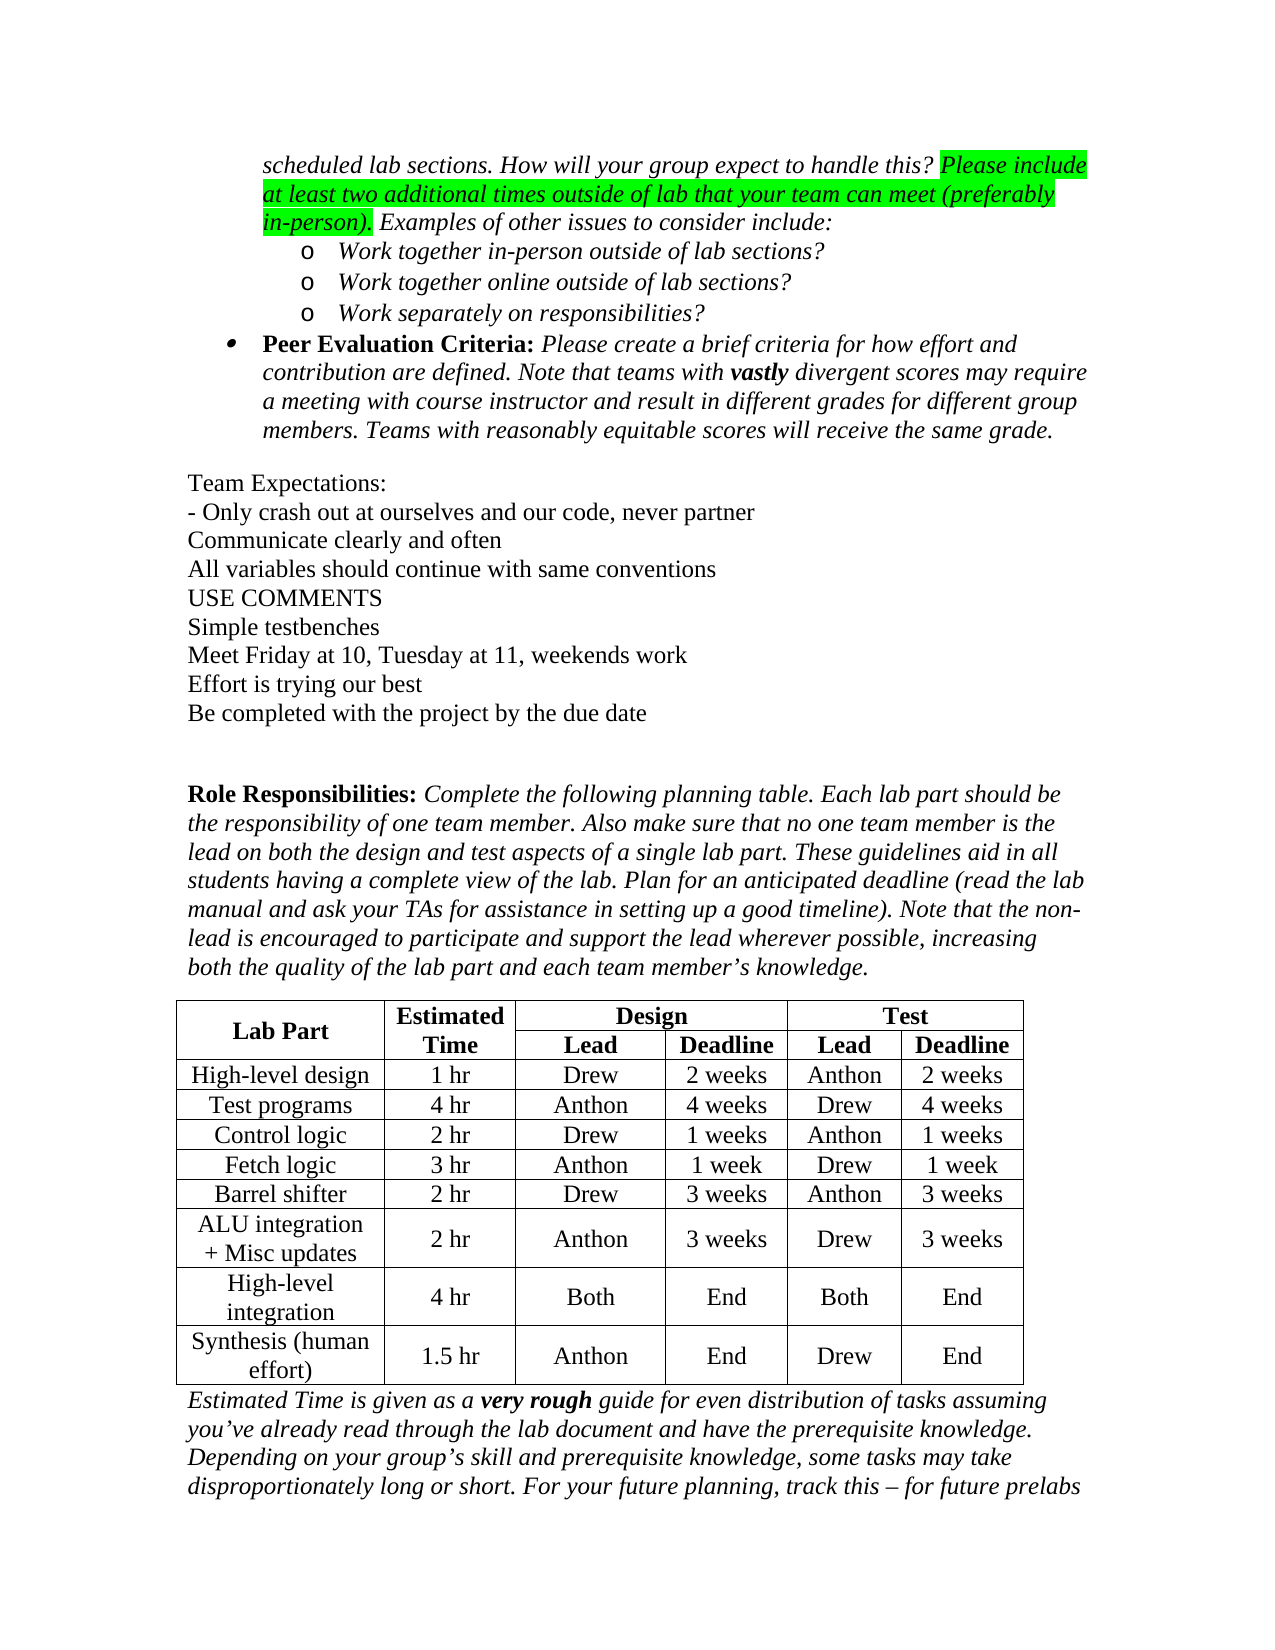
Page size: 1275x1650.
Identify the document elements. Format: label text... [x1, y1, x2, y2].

table_cell 4 hr [385, 1268, 515, 1325]
table_cell Fetch logic [177, 1150, 384, 1178]
table_cell Anthon [788, 1120, 901, 1149]
text Meet Friday at 10, Tuesday at 11, weekends work [187, 640, 1087, 669]
table_cell Control logic [177, 1120, 384, 1149]
table_cell Anthon [516, 1150, 665, 1178]
table_cell High-level integration [177, 1268, 384, 1325]
table_cell Drew [516, 1060, 665, 1089]
table_cell 1 weeks [902, 1120, 1023, 1149]
table_cell 3 hr [385, 1150, 515, 1178]
table_header Lab Part [177, 1001, 384, 1059]
table_cell Drew [516, 1120, 665, 1149]
table_cell 2 weeks [666, 1060, 787, 1089]
table_cell 1 hr [385, 1060, 515, 1089]
list scheduled lab sections. How will your group expect to handle this? Please include at least two additional times outside of lab that your team can meet (preferably in-person). Examples of other issues to consider include: [225, 150, 1087, 236]
text - Only crash out at ourselves and our code, never partner [187, 497, 1087, 525]
table_cell End [902, 1268, 1023, 1325]
table_cell Both [788, 1268, 901, 1325]
text Effort is trying our best [187, 669, 1087, 698]
table_cell ALU integration + Misc updates [177, 1209, 384, 1267]
table_cell 2 hr [385, 1180, 515, 1208]
table_cell Lead [788, 1031, 901, 1059]
list Work together in-person outside of lab sections? [300, 236, 1087, 267]
table_cell Anthon [788, 1060, 901, 1089]
table_cell 1.5 hr [385, 1326, 515, 1384]
table_cell Anthon [516, 1209, 665, 1267]
table_cell 1 week [666, 1150, 787, 1178]
table_cell Anthon [788, 1180, 901, 1208]
table_cell 4 hr [385, 1090, 515, 1119]
table_cell 4 weeks [666, 1090, 787, 1119]
text USE COMMENTS [187, 583, 1087, 612]
table_cell Test programs [177, 1090, 384, 1119]
table_cell Barrel shifter [177, 1180, 384, 1208]
table_cell Anthon [516, 1090, 665, 1119]
table_cell Both [516, 1268, 665, 1325]
table_cell 1 weeks [666, 1120, 787, 1149]
text All variables should continue with same conventions [187, 554, 1087, 583]
table_cell Deadline [666, 1031, 787, 1059]
text Estimated Time is given as a very rough guide for even distribution of tasks assuming you’ve already read through the lab document and have the prerequisite knowledge. Depending on your group’s skill and prerequisite knowledge, some tasks may take disproportionately long or short. For your future planning, track this – for future prelabs [187, 1385, 1087, 1500]
text Communicate clearly and often [187, 525, 1087, 554]
table_cell Drew [516, 1180, 665, 1208]
table_cell End [666, 1268, 787, 1325]
table_cell Drew [788, 1090, 901, 1119]
table_cell 3 weeks [902, 1180, 1023, 1208]
table_cell 2 hr [385, 1120, 515, 1149]
table_cell High-level design [177, 1060, 384, 1089]
table_cell Drew [788, 1326, 901, 1384]
text Team Expectations: [187, 468, 1087, 497]
table_cell Drew [788, 1209, 901, 1267]
table_cell 3 weeks [666, 1209, 787, 1267]
table_cell 4 weeks [902, 1090, 1023, 1119]
text Role Responsibilities: Complete the following planning table. Each lab part should be the responsibility of one team member. Also make sure that no one team member is the lead on both the design and test aspects of a single lab part. These guidelines aid in all students having a complete view of the lab. Plan for an anticipated deadline (read the lab manual and ask your TAs for assistance in setting up a good timeline). Note that the non-lead is encouraged to participate and support the lead wherever possible, increasing both the quality of the lab part and each team member’s knowledge. [187, 779, 1087, 981]
table_cell Synthesis (human effort) [177, 1326, 384, 1384]
table_header Design [516, 1001, 787, 1029]
table_header Estimated Time [385, 1001, 515, 1059]
table_cell Anthon [516, 1326, 665, 1384]
table_header Test [788, 1001, 1023, 1029]
text Be completed with the project by the due date [187, 698, 1087, 727]
list Work separately on responsibilities? [300, 298, 1087, 329]
table_cell 2 hr [385, 1209, 515, 1267]
table_cell 2 weeks [902, 1060, 1023, 1089]
text Simple testbenches [187, 612, 1087, 640]
table_cell 1 week [902, 1150, 1023, 1178]
table_cell End [902, 1326, 1023, 1384]
table_cell 3 weeks [666, 1180, 787, 1208]
list Peer Evaluation Criteria: Please create a brief criteria for how effort and contribution are defined. Note that teams with vastly divergent scores may require a meeting with course instructor and result in different grades for different group members. Teams with reasonably equitable scores will receive the same grade. [225, 329, 1087, 444]
table_cell Deadline [902, 1031, 1023, 1059]
list Work together online outside of lab sections? [300, 267, 1087, 298]
table_cell Drew [788, 1150, 901, 1178]
table_cell Lead [516, 1031, 665, 1059]
table_cell End [666, 1326, 787, 1384]
table_cell 3 weeks [902, 1209, 1023, 1267]
